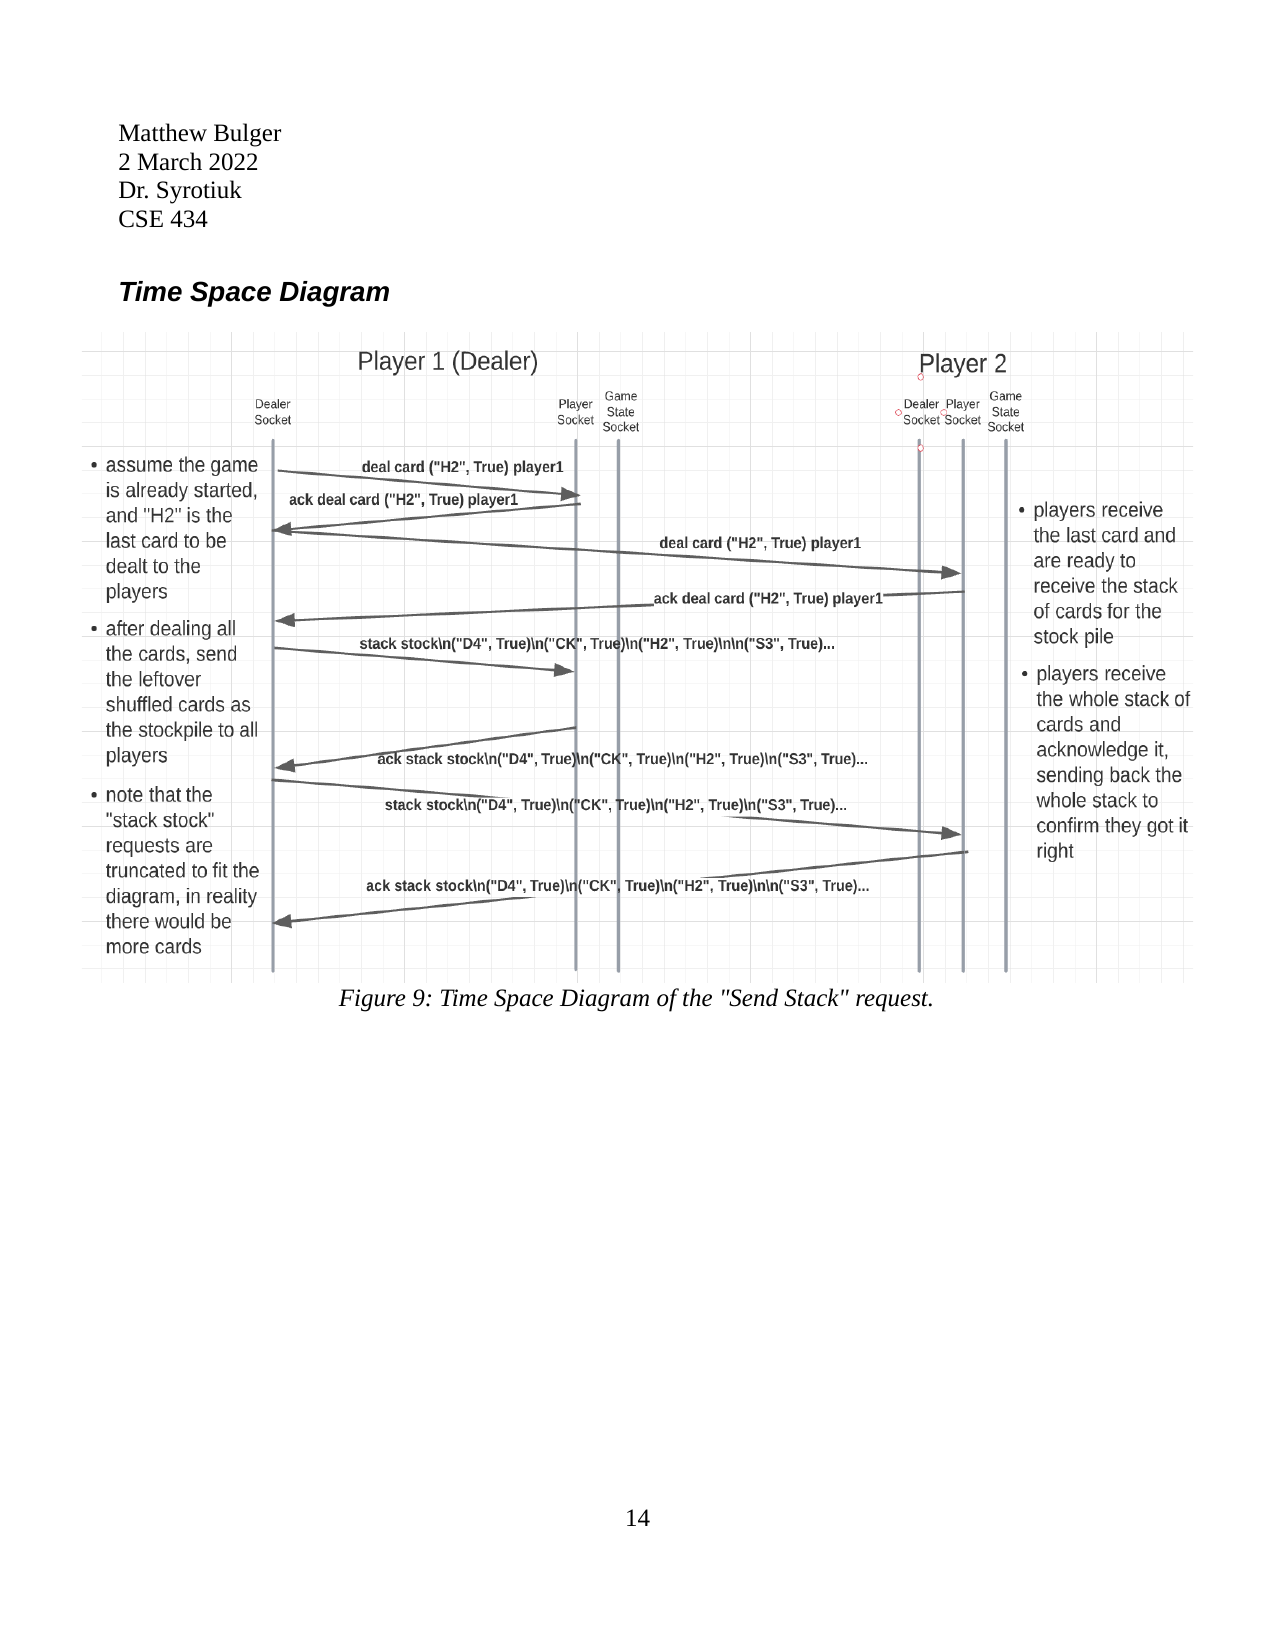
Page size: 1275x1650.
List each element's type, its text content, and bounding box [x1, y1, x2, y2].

text Figure 9: Time Space Diagram of the "Send Stack" request. [118, 983, 1157, 1011]
picture [81, 332, 1194, 983]
subtitle Time Space Diagram [118, 275, 1157, 307]
